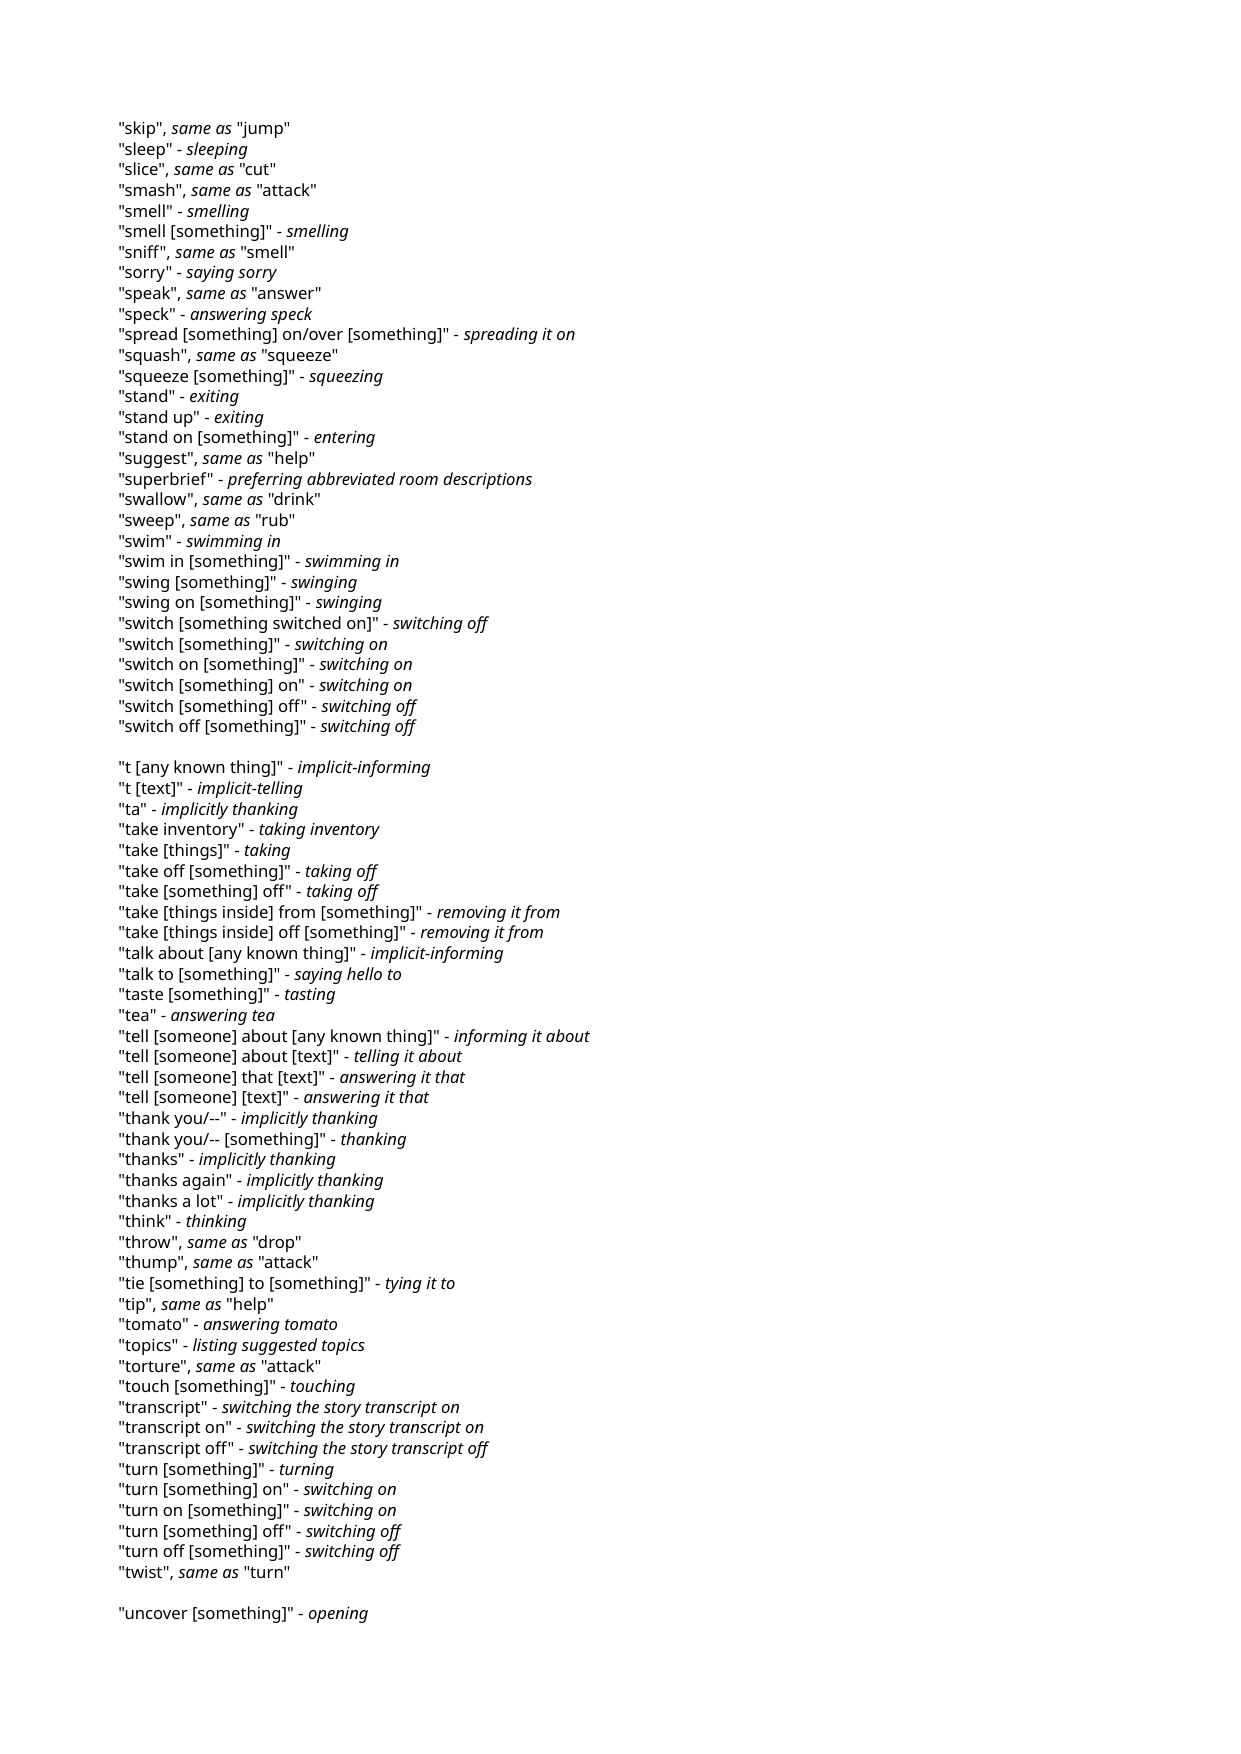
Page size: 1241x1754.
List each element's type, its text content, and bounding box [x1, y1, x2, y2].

text "skip", same as "jump" "sleep" - sleeping "slice", same as "cut" "smash", same as "attack" "smell" - smelling "smell [something]" - smelling "sniff", same as "smell" "sorry" - saying sorry "speak", same as "answer" "speck" - answering speck "spread [something] on/over [something]" - spreading it on "squash", same as "squeeze" "squeeze [something]" - squeezing "stand" - exiting "stand up" - exiting "stand on [something]" - entering "suggest", same as "help" "superbrief" - preferring abbreviated room descriptions "swallow", same as "drink" "sweep", same as "rub" "swim" - swimming in "swim in [something]" - swimming in "swing [something]" - swinging "swing on [something]" - swinging "switch [something switched on]" - switching off "switch [something]" - switching on "switch on [something]" - switching on "switch [something] on" - switching on "switch [something] off" - switching off "switch off [something]" - switching off "t [any known thing]" - implicit-informing "t [text]" - implicit-telling "ta" - implicitly thanking "take inventory" - taking inventory "take [things]" - taking "take off [something]" - taking off "take [something] off" - taking off "take [things inside] from [something]" - removing it from "take [things inside] off [something]" - removing it from "talk about [any known thing]" - implicit-informing "talk to [something]" - saying hello to "taste [something]" - tasting "tea" - answering tea "tell [someone] about [any known thing]" - informing it about "tell [someone] about [text]" - telling it about "tell [someone] that [text]" - answering it that "tell [someone] [text]" - answering it that "thank you/--" - implicitly thanking "thank you/-- [something]" - thanking "thanks" - implicitly thanking "thanks again" - implicitly thanking "thanks a lot" - implicitly thanking "think" - thinking "throw", same as "drop" "thump", same as "attack" "tie [something] to [something]" - tying it to "tip", same as "help" "tomato" - answering tomato "topics" - listing suggested topics "torture", same as "attack" "touch [something]" - touching "transcript" - switching the story transcript on "transcript on" - switching the story transcript on "transcript off" - switching the story transcript off "turn [something]" - turning "turn [something] on" - switching on "turn on [something]" - switching on "turn [something] off" - switching off "turn off [something]" - switching off "twist", same as "turn" "uncover [something]" - opening [118, 118, 1122, 1624]
